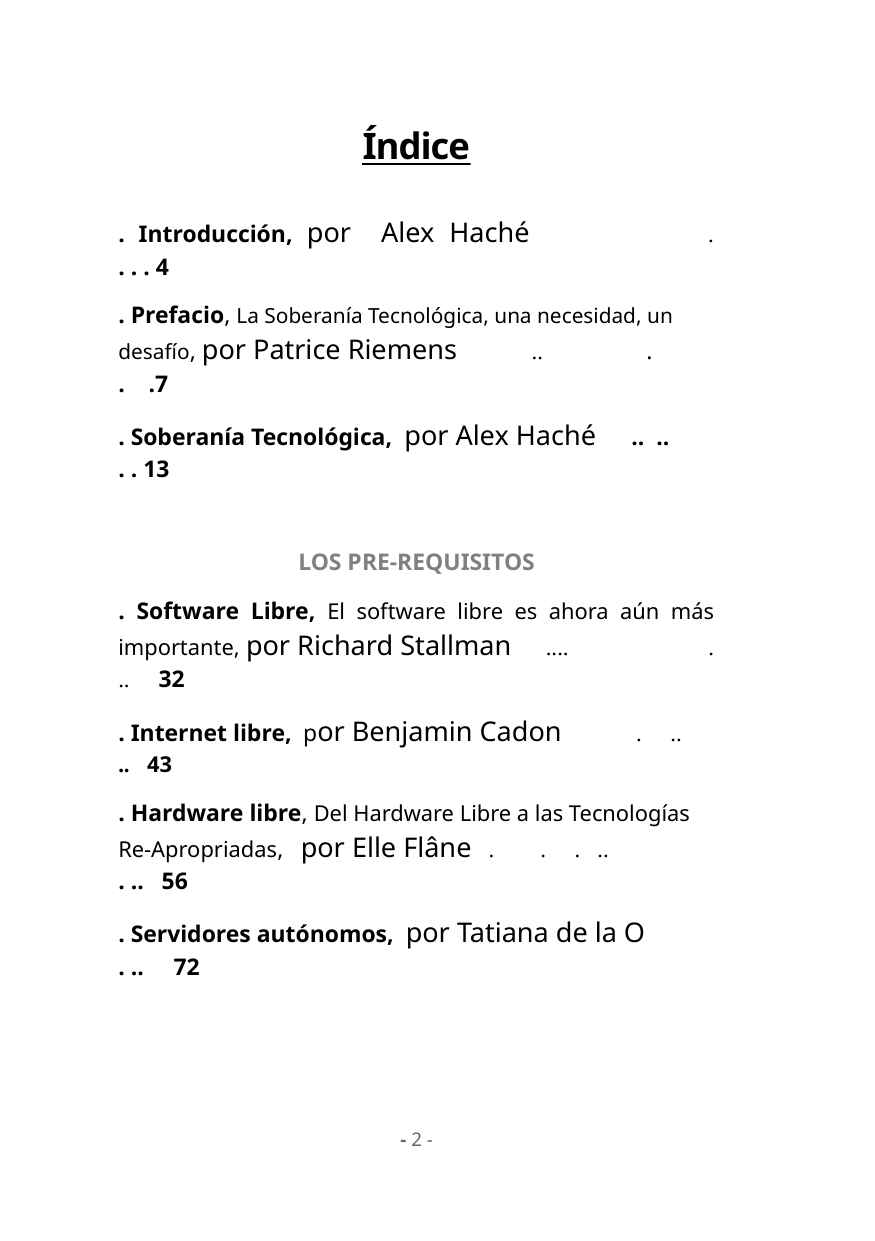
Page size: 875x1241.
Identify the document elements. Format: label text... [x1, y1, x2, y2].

text . Prefacio, La Soberanía Tecnológica, una necesidad, un desafío, por Patrice Riemens .. . . .7 [118, 299, 714, 399]
text . Introducción, por Alex Haché . . . . 4 [118, 213, 714, 282]
text . Software Libre, El software libre es ahora aún más importante, por Richard Stallman .... . .. 32 [118, 595, 714, 695]
text . Servidores autónomos, por Tatiana de la O . .. 72 [118, 914, 714, 982]
text . Soberanía Tecnológica, por Alex Haché .. .. . . 13 [118, 416, 714, 484]
text . Internet libre, por Benjamin Cadon . .. .. 43 [118, 712, 714, 779]
subtitle Índice [118, 121, 714, 171]
text . Hardware libre, Del Hardware Libre a las Tecnologías Re-Apropriadas, por Elle Flâne . . . .. . .. 56 [118, 797, 714, 896]
text LOS PRE-REQUISITOS [118, 546, 714, 578]
